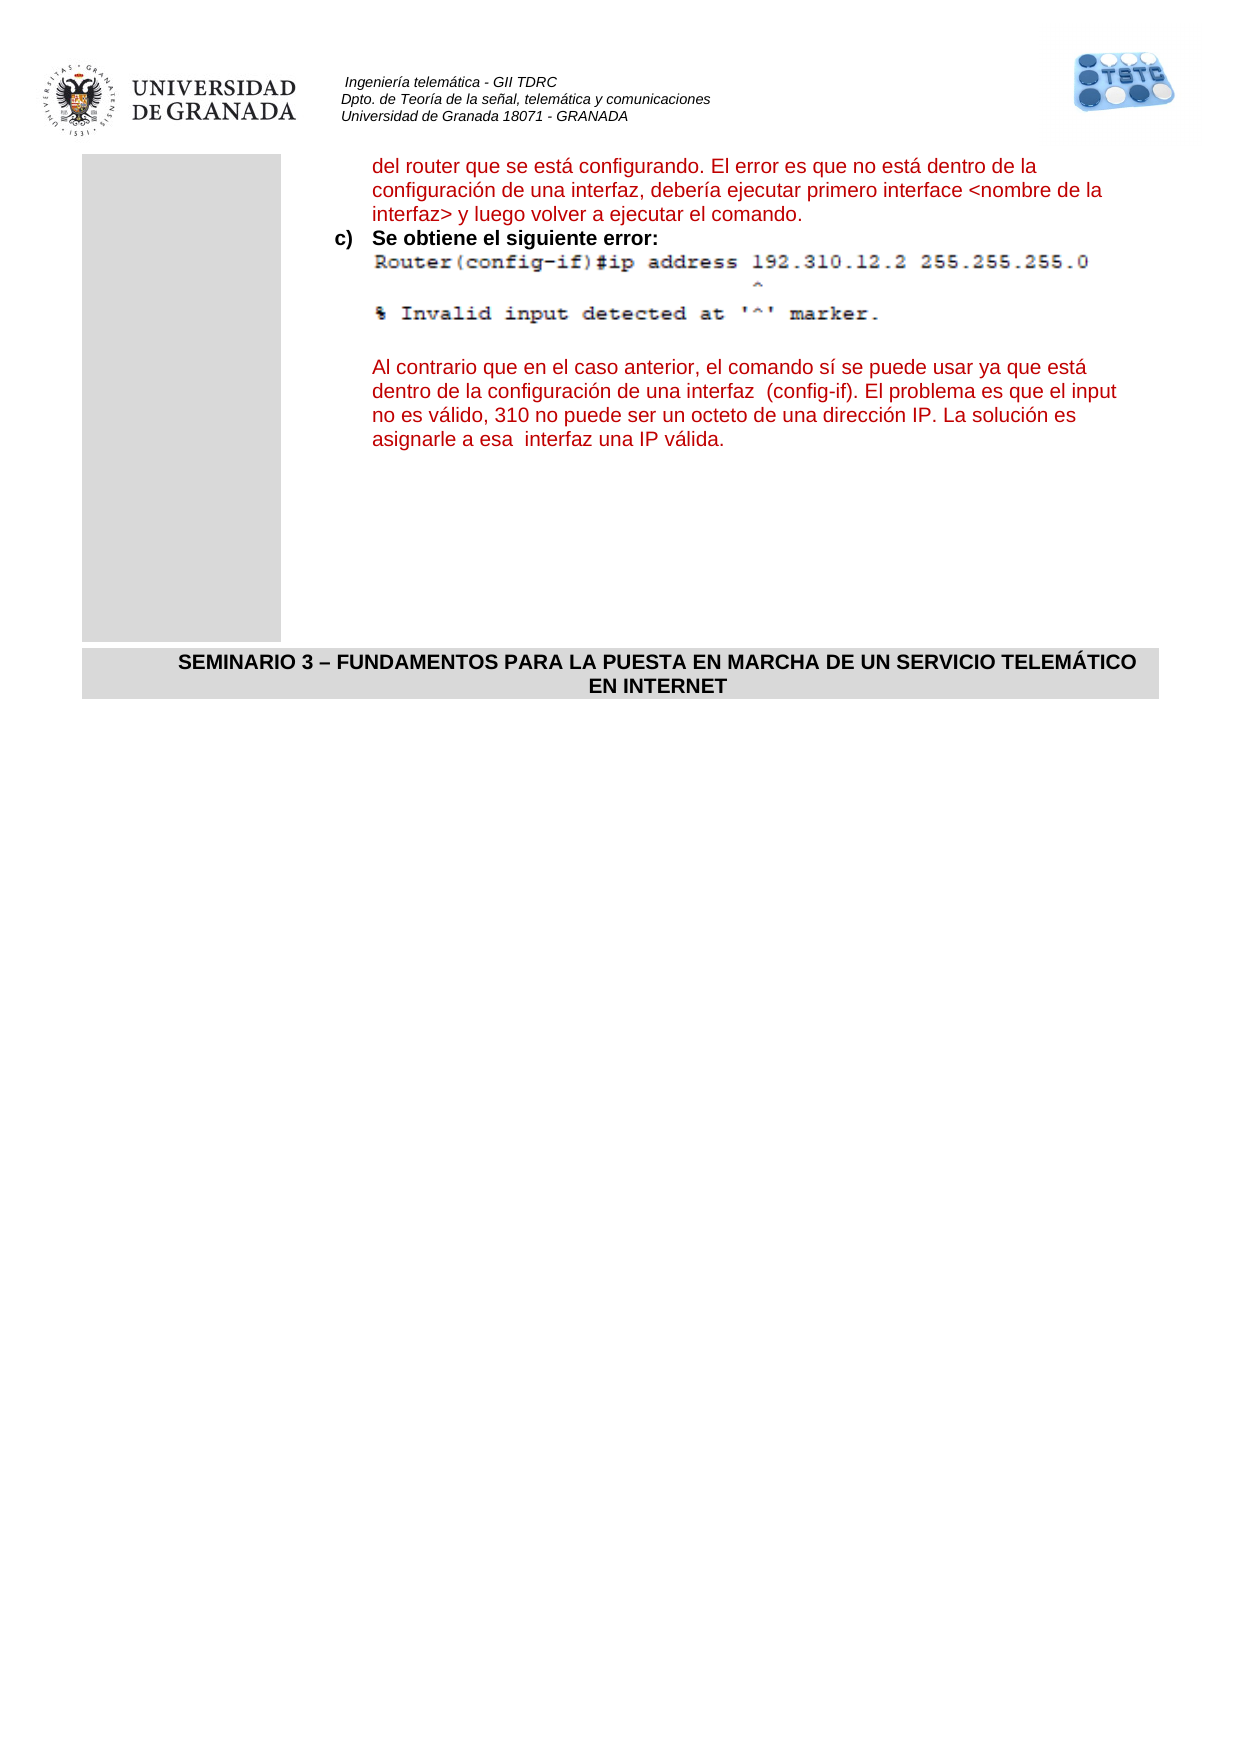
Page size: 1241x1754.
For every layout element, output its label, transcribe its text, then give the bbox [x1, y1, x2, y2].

picture [28, 50, 309, 146]
picture [371, 250, 1099, 331]
picture [1038, 23, 1202, 146]
table_cell [82, 154, 281, 642]
table_cell SEMINARIO 3 – FUNDAMENTOS PARA LA PUESTA EN MARCHA DE UN SERVICIO TELEMÁTICO EN INTERNET [82, 648, 1159, 699]
table_cell del router que se está configurando. El error es que no está dentro de la configuración de una interfaz, debería ejecutar primero interface <nombre de la interfaz> y luego volver a ejecutar el comando. Se obtiene el siguiente error: Al contrario que en el caso anterior, el comando sí se puede usar ya que está dentro de la configuración de una interfaz (config-if). El problema es que el input no es válido, 310 no puede ser un octeto de una dirección IP. La solución es asignarle a esa interfaz una IP válida. [288, 154, 1159, 642]
